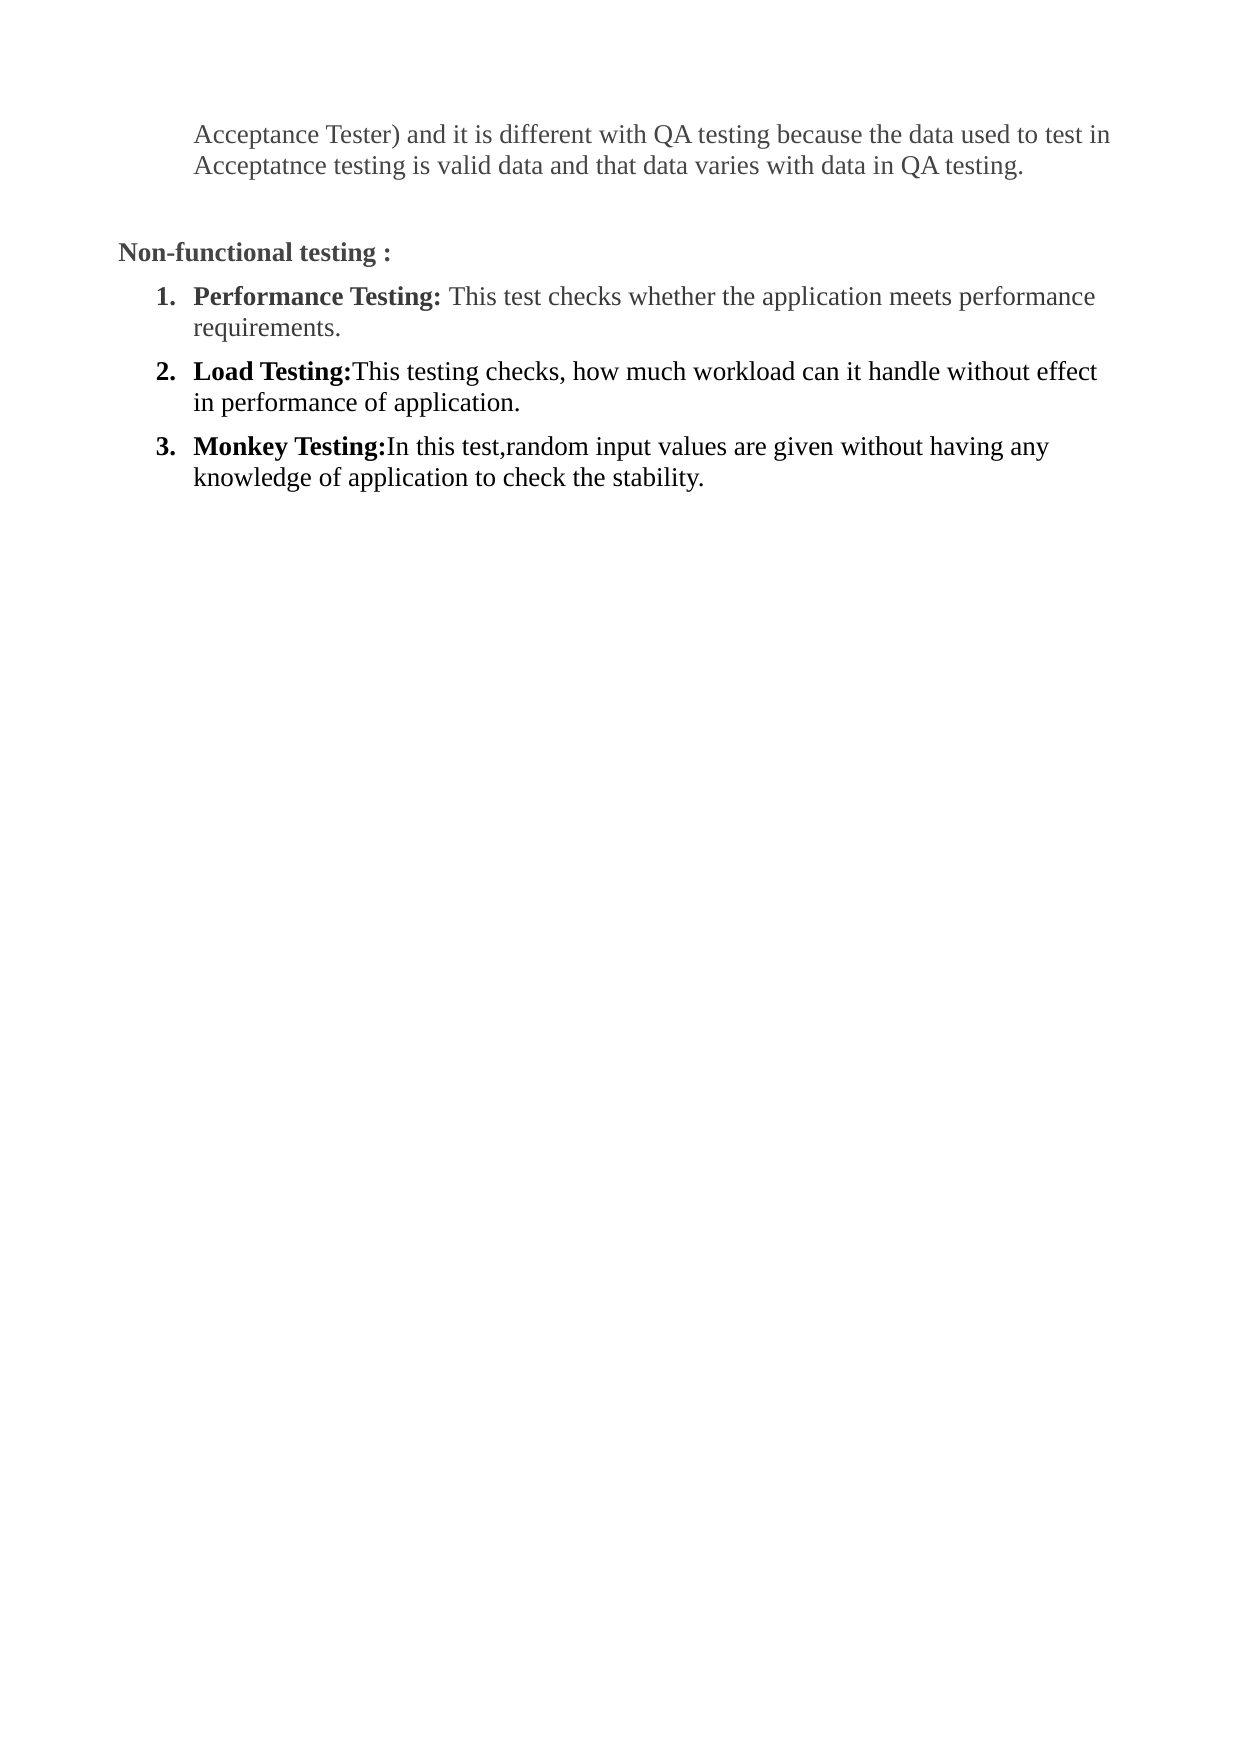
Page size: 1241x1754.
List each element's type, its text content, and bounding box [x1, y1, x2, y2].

list Monkey Testing:In this test,random input values are given without having any knowledge of application to check the stability. [156, 430, 1122, 492]
list Acceptance Tester) and it is different with QA testing because the data used to test in Acceptatnce testing is valid data and that data varies with data in QA testing. [156, 118, 1122, 180]
list Load Testing:This testing checks, how much workload can it handle without effect in performance of application. [156, 355, 1122, 417]
list Performance Testing: This test checks whether the application meets performance requirements. [156, 280, 1122, 342]
text Non-functional testing : [118, 237, 1122, 268]
